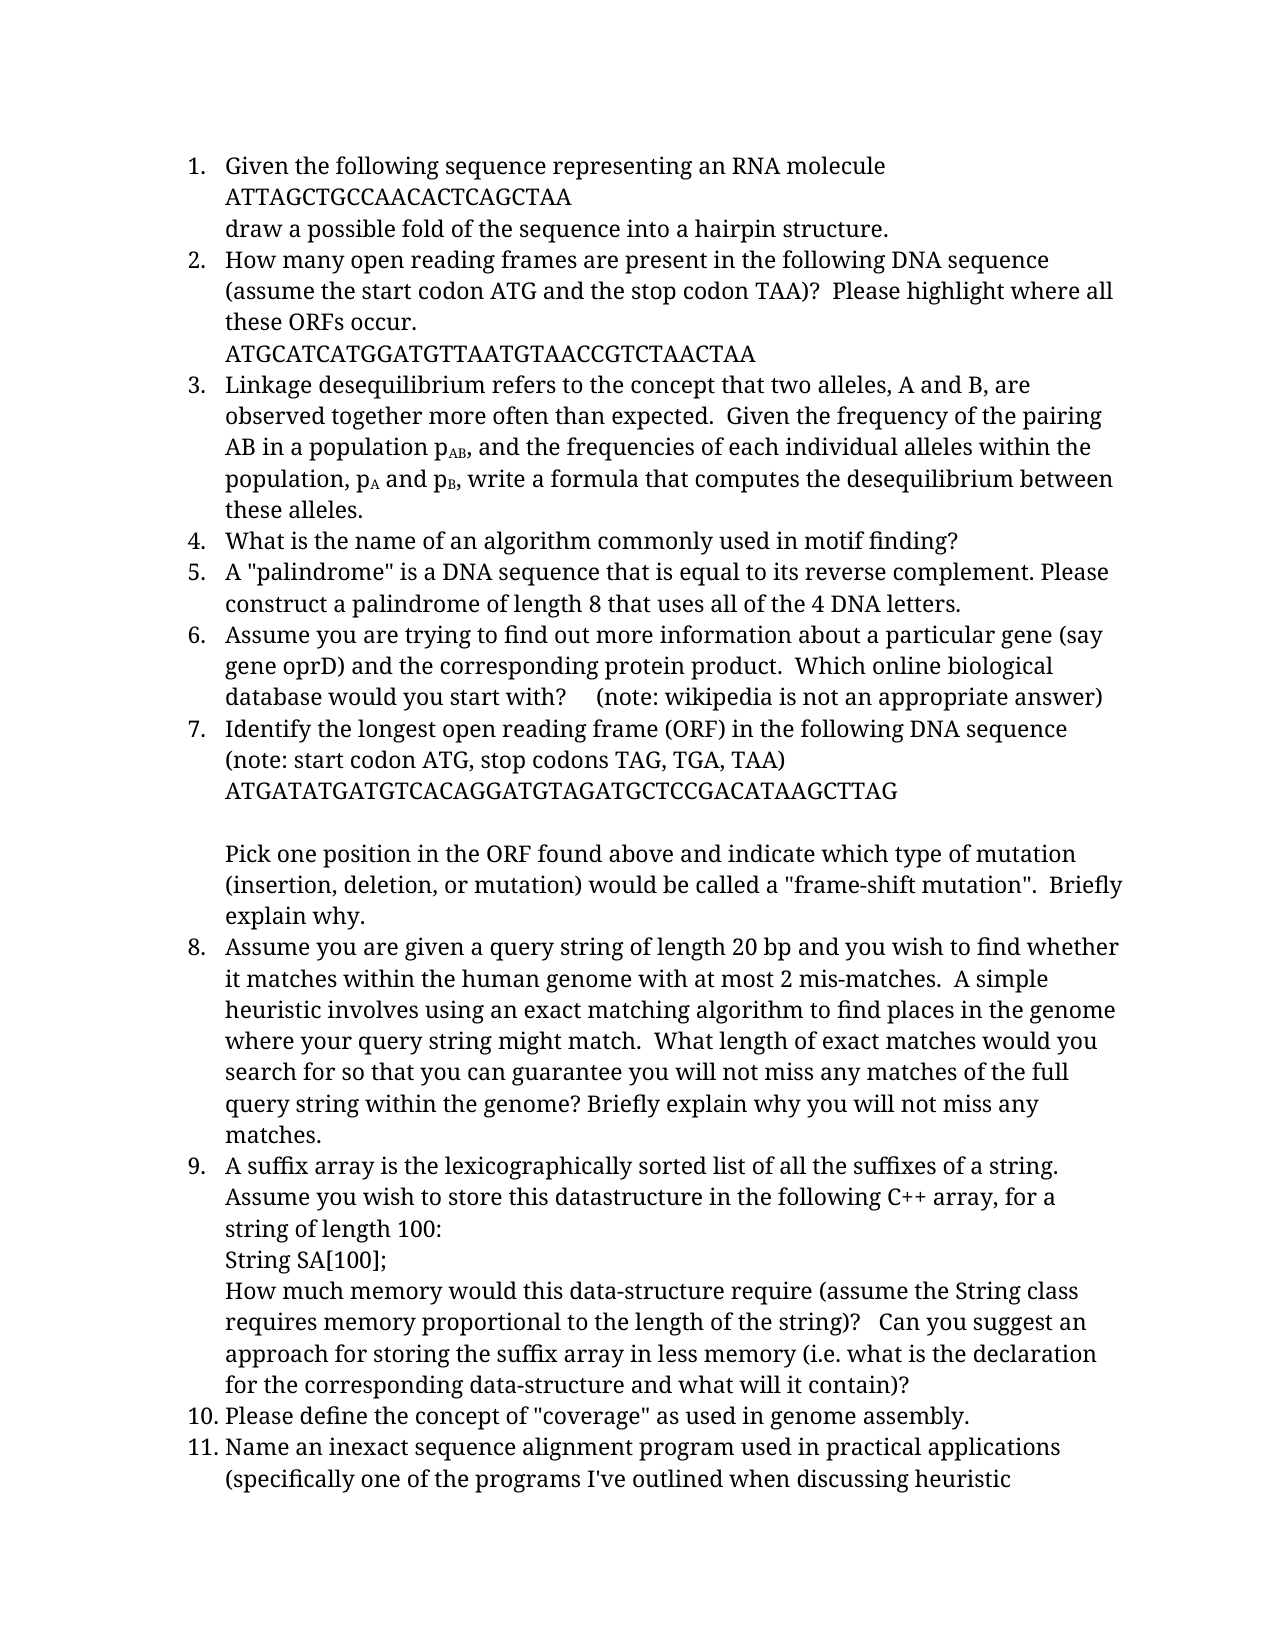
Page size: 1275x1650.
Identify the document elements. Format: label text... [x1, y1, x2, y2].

list How many open reading frames are present in the following DNA sequence (assume the start codon ATG and the stop codon TAA)? Please highlight where all these ORFs occur. ATGCATCATGGATGTTAATGTAACCGTCTAACTAA [187, 244, 1125, 369]
list Name an inexact sequence alignment program used in practical applications (specifically one of the programs I've outlined when discussing heuristic [187, 1431, 1125, 1494]
list Assume you are trying to find out more information about a particular gene (say gene oprD) and the corresponding protein product. Which online biological database would you start with? (note: wikipedia is not an appropriate answer) [187, 619, 1125, 712]
list Pick one position in the ORF found above and indicate which type of mutation (insertion, deletion, or mutation) would be called a "frame-shift mutation". Briefly explain why. [187, 806, 1125, 931]
list A suffix array is the lexicographically sorted list of all the suffixes of a string. Assume you wish to store this datastructure in the following C++ array, for a string of length 100: String SA[100]; [187, 1150, 1125, 1275]
list What is the name of an algorithm commonly used in motif finding? [187, 525, 1125, 556]
list Please define the concept of "coverage" as used in genome assembly. [187, 1400, 1125, 1431]
list Linkage desequilibrium refers to the concept that two alleles, A and B, are observed together more often than expected. Given the frequency of the pairing AB in a population pAB, and the frequencies of each individual alleles within the population, pA and pB, write a formula that computes the desequilibrium between these alleles. [187, 369, 1125, 525]
list A "palindrome" is a DNA sequence that is equal to its reverse complement. Please construct a palindrome of length 8 that uses all of the 4 DNA letters. [187, 556, 1125, 619]
list Identify the longest open reading frame (ORF) in the following DNA sequence (note: start codon ATG, stop codons TAG, TGA, TAA) ATGATATGATGTCACAGGATGTAGATGCTCCGACATAAGCTTAG [187, 712, 1125, 806]
list How much memory would this data-structure require (assume the String class requires memory proportional to the length of the string)? Can you suggest an approach for storing the suffix array in less memory (i.e. what is the declaration for the corresponding data-structure and what will it contain)? [187, 1275, 1125, 1400]
list Assume you are given a query string of length 20 bp and you wish to find whether it matches within the human genome with at most 2 mis-matches. A simple heuristic involves using an exact matching algorithm to find places in the genome where your query string might match. What length of exact matches would you search for so that you can guarantee you will not miss any matches of the full query string within the genome? Briefly explain why you will not miss any matches. [187, 931, 1125, 1150]
list Given the following sequence representing an RNA molecule ATTAGCTGCCAACACTCAGCTAA draw a possible fold of the sequence into a hairpin structure. [187, 150, 1125, 244]
